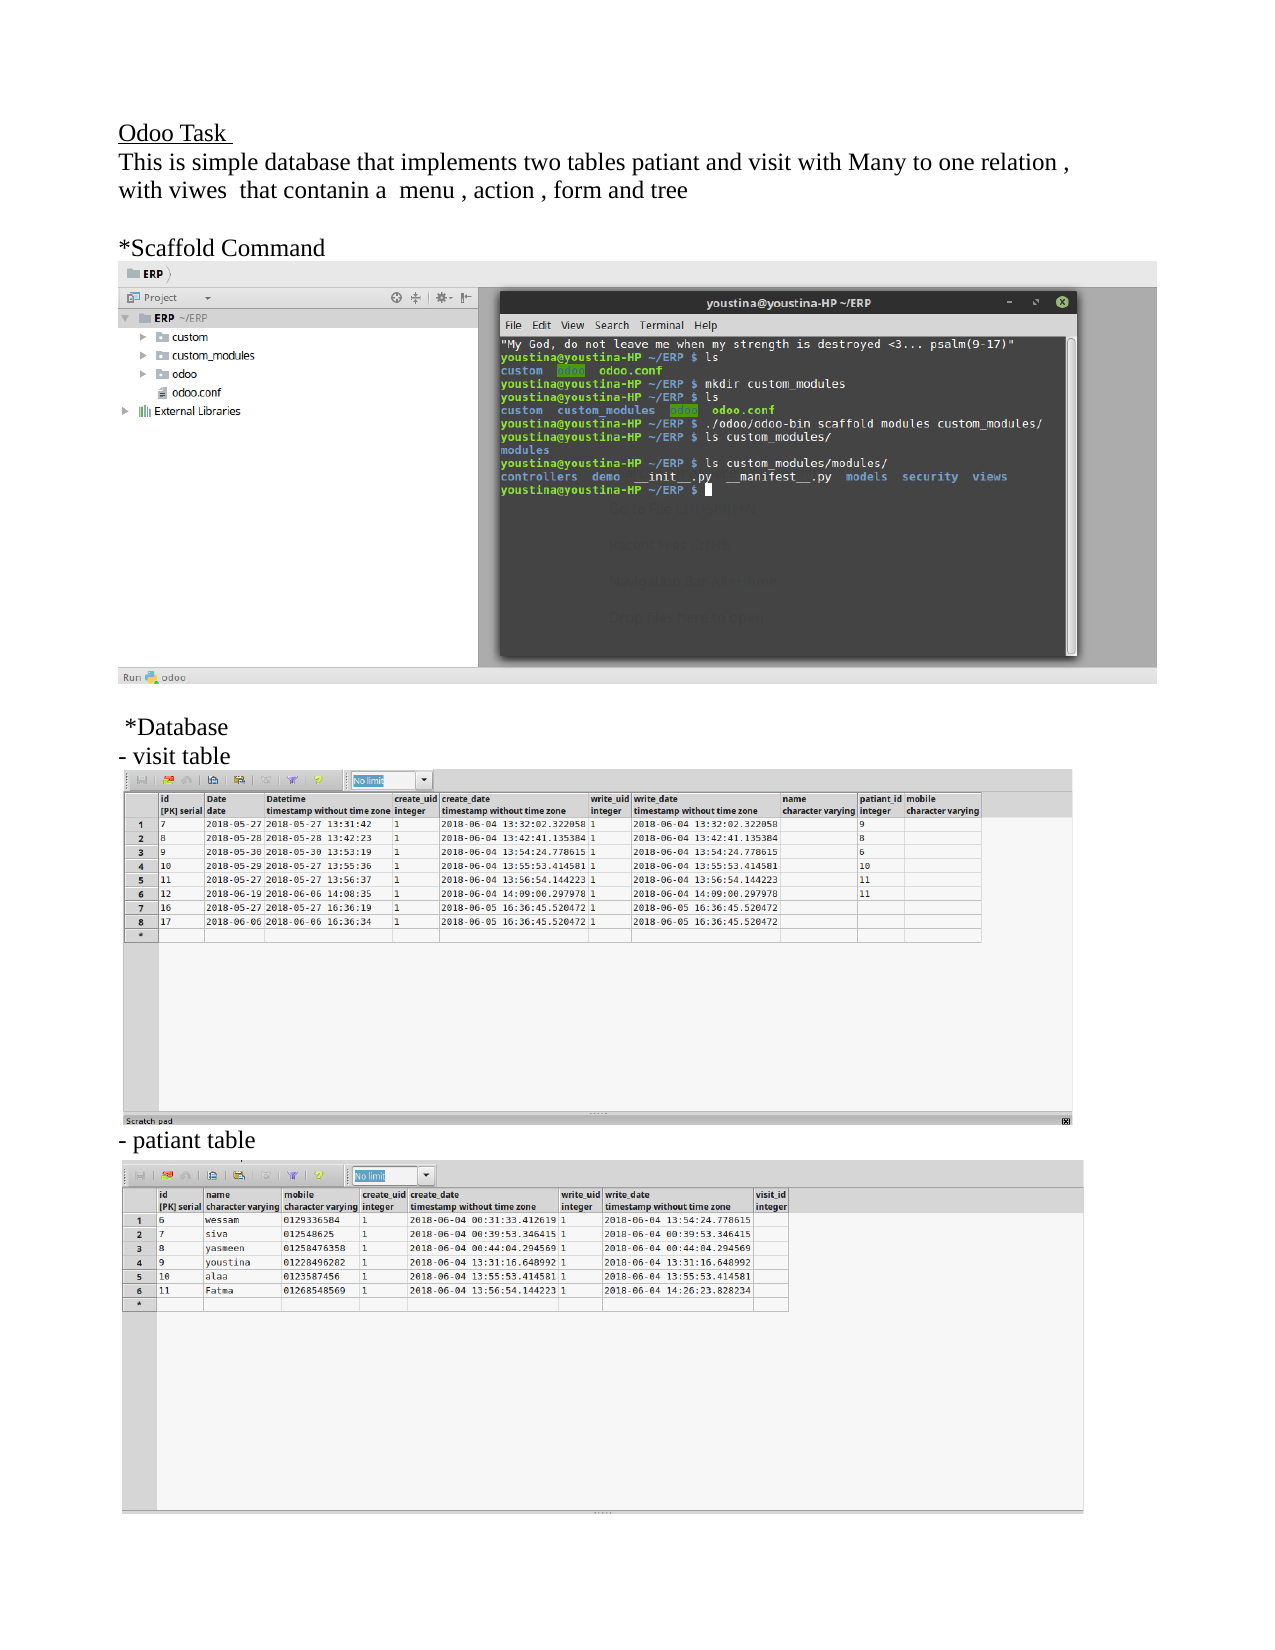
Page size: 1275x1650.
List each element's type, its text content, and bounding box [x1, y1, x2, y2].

picture [122, 1160, 1084, 1514]
text - visit table [118, 741, 1157, 770]
picture [123, 769, 1073, 1125]
text This is simple database that implements two tables patiant and visit with Many to one relation , [118, 147, 1157, 176]
text Odoo Task [118, 118, 1157, 147]
text with viwes that contanin a menu , action , form and tree [118, 176, 1157, 204]
text - patiant table [118, 770, 1157, 1153]
text *Scaffold Command [118, 233, 1157, 261]
picture [118, 261, 1157, 684]
text *Database [118, 712, 1157, 741]
